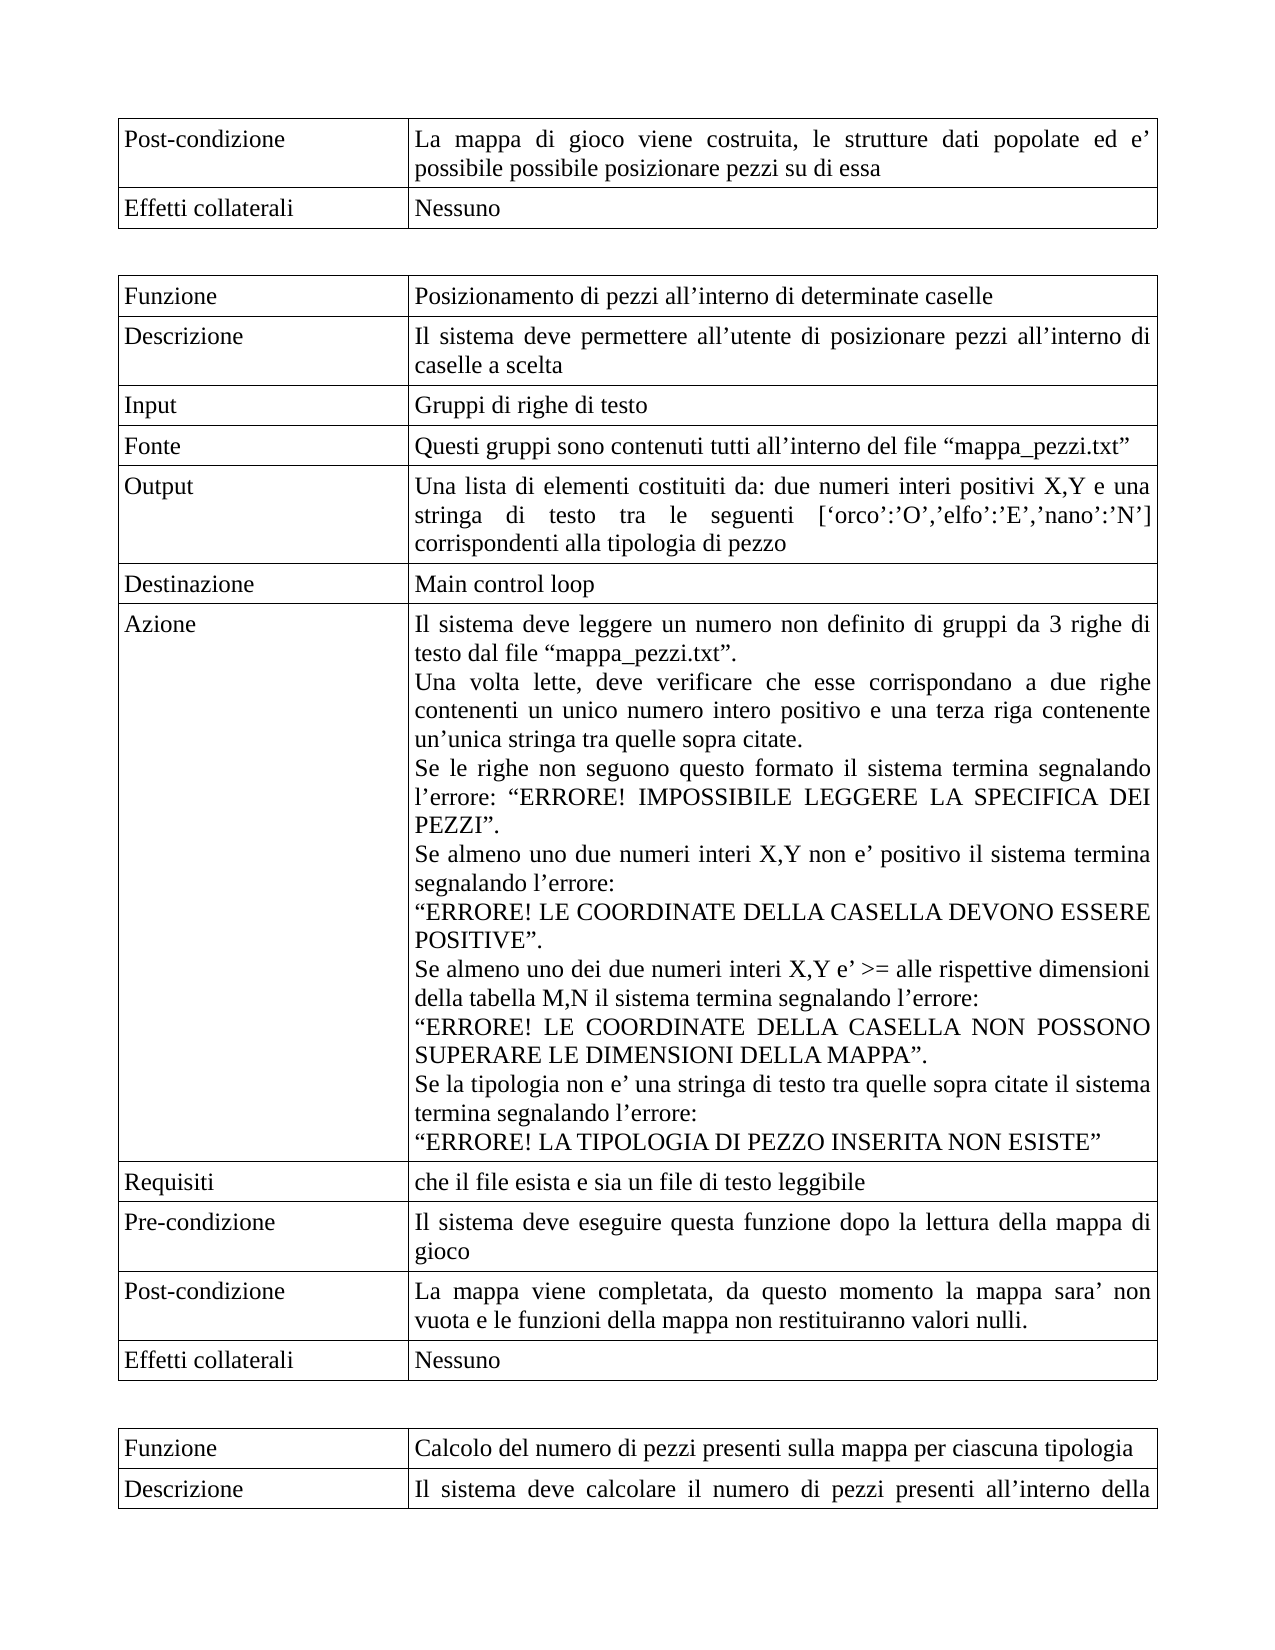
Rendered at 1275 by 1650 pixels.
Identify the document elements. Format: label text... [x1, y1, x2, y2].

table_header Funzione [119, 1429, 408, 1468]
table_cell Effetti collaterali [119, 1341, 408, 1380]
table_cell Una lista di elementi costituiti da: due numeri interi positivi X,Y e una stringa di testo tra le seguenti [‘orco’:’O’,’elfo’:’E’,’nano’:’N’] corrispondenti alla tipologia di pezzo [409, 466, 1157, 563]
table_cell Il sistema deve calcolare il numero di pezzi presenti all’interno della [409, 1469, 1157, 1508]
table_cell Il sistema deve eseguire questa funzione dopo la lettura della mappa di gioco [409, 1202, 1157, 1271]
table_cell La mappa di gioco viene costruita, le strutture dati popolate ed e’ possibile possibile posizionare pezzi su di essa [409, 119, 1157, 187]
table_cell Azione [119, 604, 408, 1161]
table_cell Il sistema deve permettere all’utente di posizionare pezzi all’interno di caselle a scelta [409, 317, 1157, 384]
table_header Funzione [119, 276, 408, 316]
table_cell Questi gruppi sono contenuti tutti all’interno del file “mappa_pezzi.txt” [409, 426, 1157, 465]
table_cell Descrizione [119, 317, 408, 384]
table_cell Il sistema deve leggere un numero non definito di gruppi da 3 righe di testo dal file “mappa_pezzi.txt”. Una volta lette, deve verificare che esse corrispondano a due righe contenenti un unico numero intero positivo e una terza riga contenente un’unica stringa tra quelle sopra citate. Se le righe non seguono questo formato il sistema termina segnalando l’errore: “ERRORE! IMPOSSIBILE LEGGERE LA SPECIFICA DEI PEZZI”. Se almeno uno due numeri interi X,Y non e’ positivo il sistema termina segnalando l’errore: “ERRORE! LE COORDINATE DELLA CASELLA DEVONO ESSERE POSITIVE”. Se almeno uno dei due numeri interi X,Y e’ >= alle rispettive dimensioni della tabella M,N il sistema termina segnalando l’errore: “ERRORE! LE COORDINATE DELLA CASELLA NON POSSONO SUPERARE LE DIMENSIONI DELLA MAPPA”. Se la tipologia non e’ una stringa di testo tra quelle sopra citate il sistema termina segnalando l’errore: “ERRORE! LA TIPOLOGIA DI PEZZO INSERITA NON ESISTE” [409, 604, 1157, 1161]
table_cell Input [119, 386, 408, 425]
table_cell Fonte [119, 426, 408, 465]
table_cell La mappa viene completata, da questo momento la mappa sara’ non vuota e le funzioni della mappa non restituiranno valori nulli. [409, 1272, 1157, 1339]
table_cell Destinazione [119, 564, 408, 603]
table_cell Nessuno [409, 1341, 1157, 1380]
table_header Calcolo del numero di pezzi presenti sulla mappa per ciascuna tipologia [409, 1429, 1157, 1468]
table_cell Post-condizione [119, 1272, 408, 1339]
table_cell Main control loop [409, 564, 1157, 603]
table_cell Pre-condizione [119, 1202, 408, 1271]
table_cell Nessuno [409, 188, 1157, 227]
table_header Posizionamento di pezzi all’interno di determinate caselle [409, 276, 1157, 316]
table_cell Effetti collaterali [119, 188, 408, 227]
table_cell Output [119, 466, 408, 563]
table_cell che il file esista e sia un file di testo leggibile [409, 1162, 1157, 1201]
table_cell Descrizione [119, 1469, 408, 1508]
table_cell Post-condizione [119, 119, 408, 187]
table_cell Gruppi di righe di testo [409, 386, 1157, 425]
table_cell Requisiti [119, 1162, 408, 1201]
